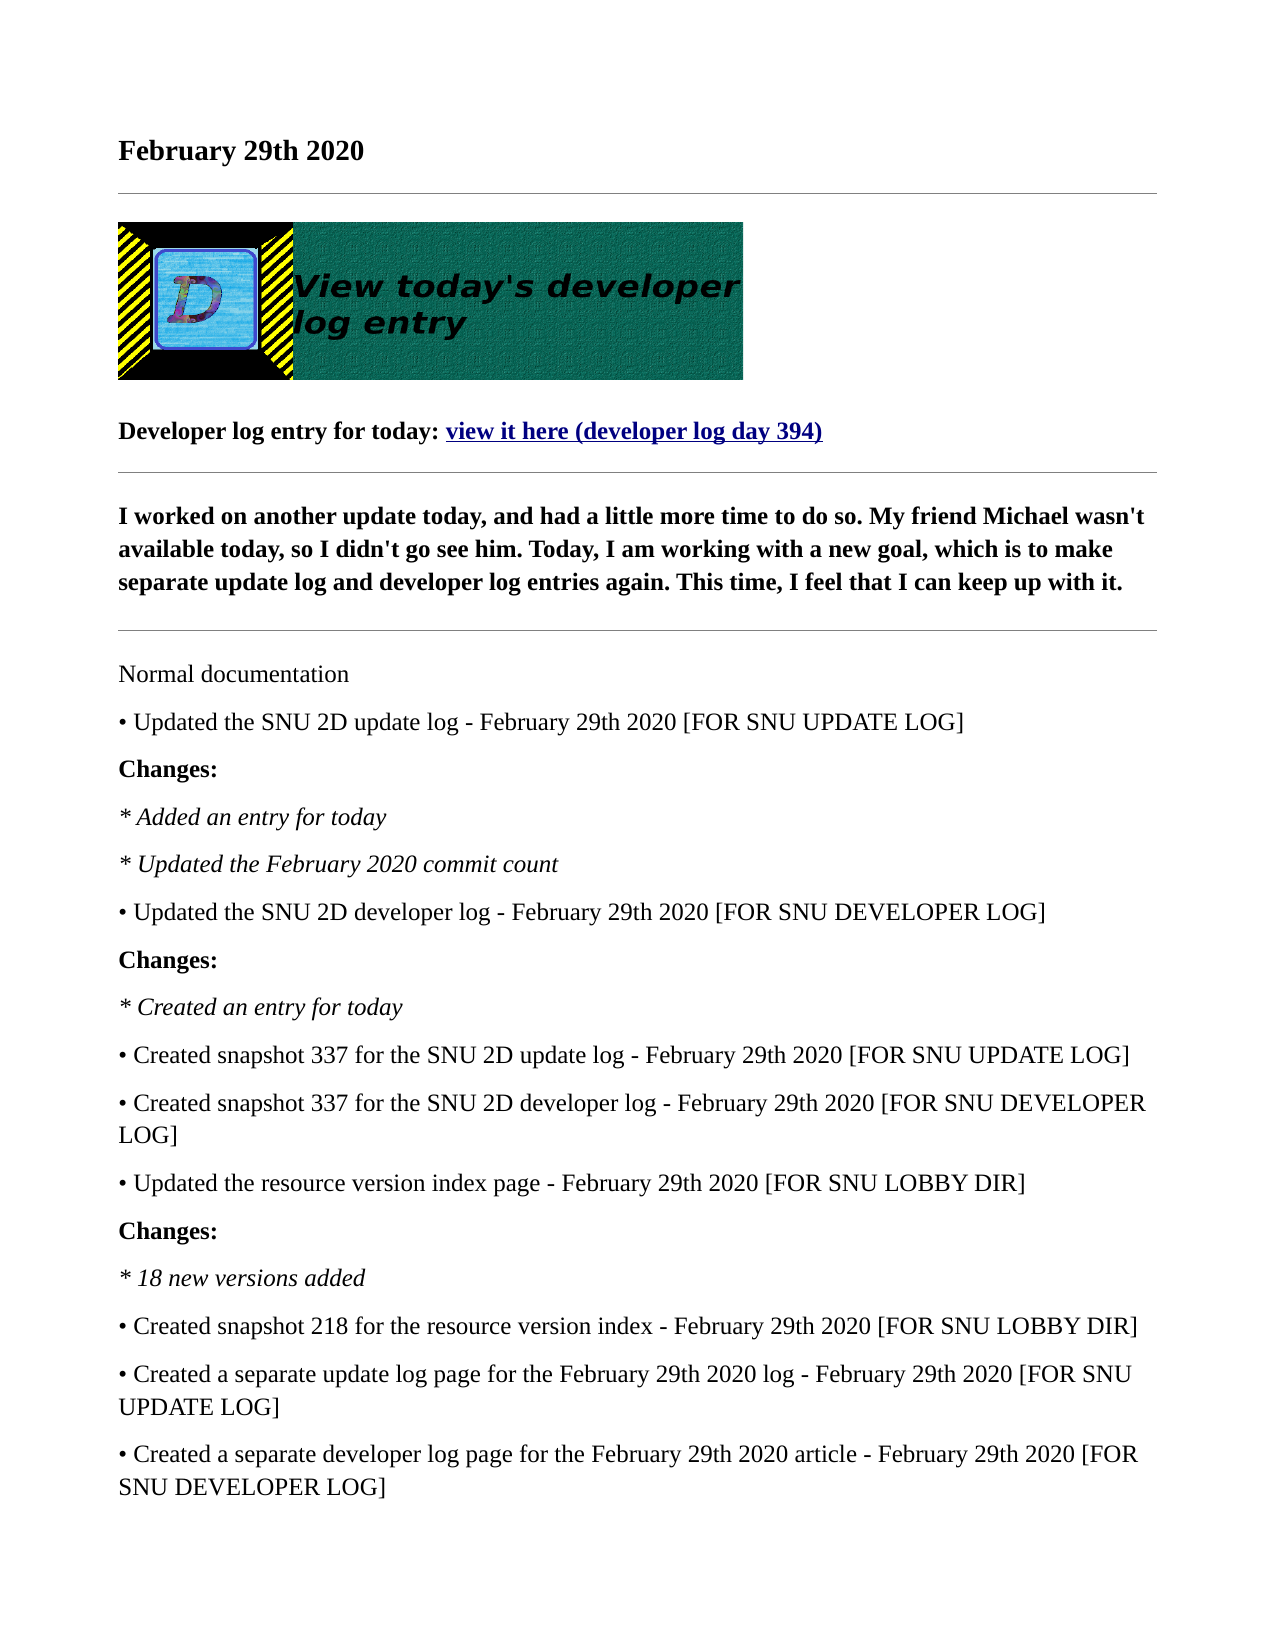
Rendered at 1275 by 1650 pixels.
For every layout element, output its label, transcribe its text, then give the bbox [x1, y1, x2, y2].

text Changes: [118, 1216, 1157, 1244]
text • Created snapshot 337 for the SNU 2D developer log - February 29th 2020 [FOR SNU DEVELOPER LOG] [118, 1088, 1157, 1149]
text • Updated the SNU 2D developer log - February 29th 2020 [FOR SNU DEVELOPER LOG] [118, 897, 1157, 926]
text • Created snapshot 218 for the resource version index - February 29th 2020 [FOR SNU LOBBY DIR] [118, 1311, 1157, 1340]
subtitle Developer log entry for today: view it here (developer log day 394) [118, 416, 1157, 445]
text • Created a separate developer log page for the February 29th 2020 article - February 29th 2020 [FOR SNU DEVELOPER LOG] [118, 1439, 1157, 1501]
text • Created snapshot 337 for the SNU 2D update log - February 29th 2020 [FOR SNU UPDATE LOG] [118, 1040, 1157, 1069]
text * 18 new versions added [118, 1263, 1157, 1292]
text Changes: [118, 945, 1157, 973]
picture [118, 222, 744, 380]
text Changes: [118, 754, 1157, 783]
text * Updated the February 2020 commit count [118, 849, 1157, 878]
subtitle February 29th 2020 [118, 133, 1157, 166]
text Normal documentation [118, 659, 1157, 688]
text • Updated the SNU 2D update log - February 29th 2020 [FOR SNU UPDATE LOG] [118, 707, 1157, 736]
text • Created a separate update log page for the February 29th 2020 log - February 29th 2020 [FOR SNU UPDATE LOG] [118, 1359, 1157, 1420]
text * Created an entry for today [118, 992, 1157, 1021]
text * Added an entry for today [118, 802, 1157, 831]
text • Updated the resource version index page - February 29th 2020 [FOR SNU LOBBY DIR] [118, 1168, 1157, 1197]
text I worked on another update today, and had a little more time to do so. My friend Michael wasn't available today, so I didn't go see him. Today, I am working with a new goal, which is to make separate update log and developer log entries again. This time, I feel that I can keep up with it. [118, 501, 1157, 596]
